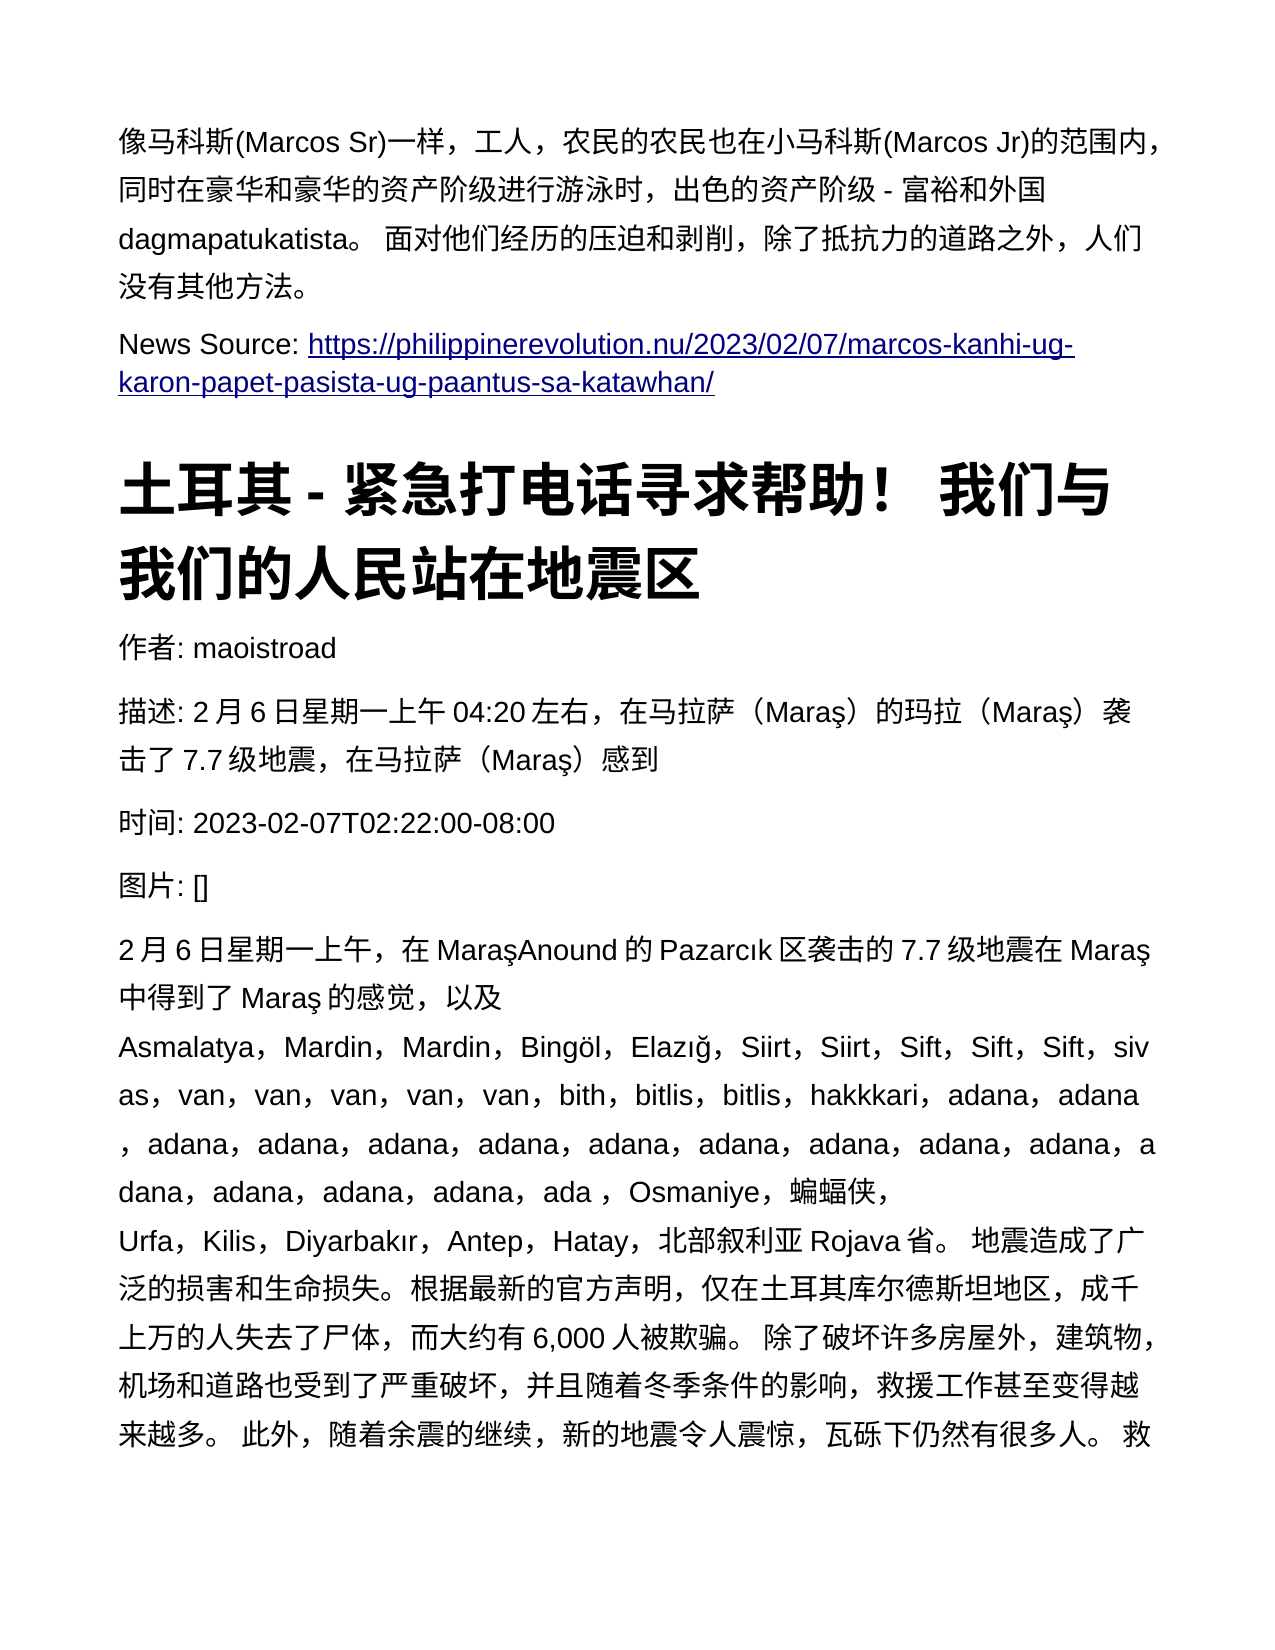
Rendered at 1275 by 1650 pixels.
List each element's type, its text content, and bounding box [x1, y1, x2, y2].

text News Source: https://philippinerevolution.nu/2023/02/07/marcos-kanhi-ug-karon-papet-pasista-ug-paantus-sa-katawhan/ [118, 327, 1157, 399]
subtitle 土耳其 - 紧急打电话寻求帮助！ 我们与我们的人民站在地震区 [118, 443, 1157, 612]
text 时间: 2023-02-07T02:22:00-08:00 [118, 800, 1157, 842]
text 2月6日星期一上午，在MaraşAnound的Pazarcık区袭击的7.7级地震在Maraş中得到了Maraş的感觉，以及Asmalatya，Mardin，Mardin，Bingöl，Elazığ，Siirt，Siirt，Sift，Sift，Sift，sivas，van，van，van，van，van，bith，bitlis，bitlis，hakkkari，adana，adana，adana，adana，adana，adana，adana，adana，adana，adana，adana，adana，adana，adana，adana，ada ，Osmaniye，蝙蝠侠，Urfa，Kilis，Diyarbakır，Antep，Hatay，北部叙利亚Rojava省。 地震造成了广泛的损害和生命损失。根据最新的官方声明，仅在土耳其库尔德斯坦地区，成千上万的人失去了尸体，而大约有6,000人被欺骗。 除了破坏许多房屋外，建筑物，机场和道路也受到了严重破坏，并且随着冬季条件的影响，救援工作甚至变得越来越多。 此外，随着余震的继续，新的地震令人震惊，瓦砾下仍然有很多人。 救援和救援尚未到达许多地区，人们继续挽救自己的力量。 因此，现实是，受伤和受伤的人数比官方人物高得多。 [118, 926, 1157, 1454]
text 描述: 2月6日星期一上午04:20左右，在马拉萨（Maraş）的玛拉（Maraş）袭击了7.7级地震，在马拉萨（Maraş）感到 [118, 688, 1157, 779]
text 作者: maoistroad [118, 625, 1157, 667]
text 像马科斯(Marcos Sr)一样，工人，农民的农民也在小马科斯(Marcos Jr)的范围内，同时在豪华和豪华的资产阶级进行游泳时，出色的资产阶级 - 富裕和外国dagmapatukatista。 面对他们经历的压迫和剥削，除了抵抗力的道路之外，人们没有其他方法。 [118, 118, 1157, 306]
text 图片: [] [118, 863, 1157, 905]
